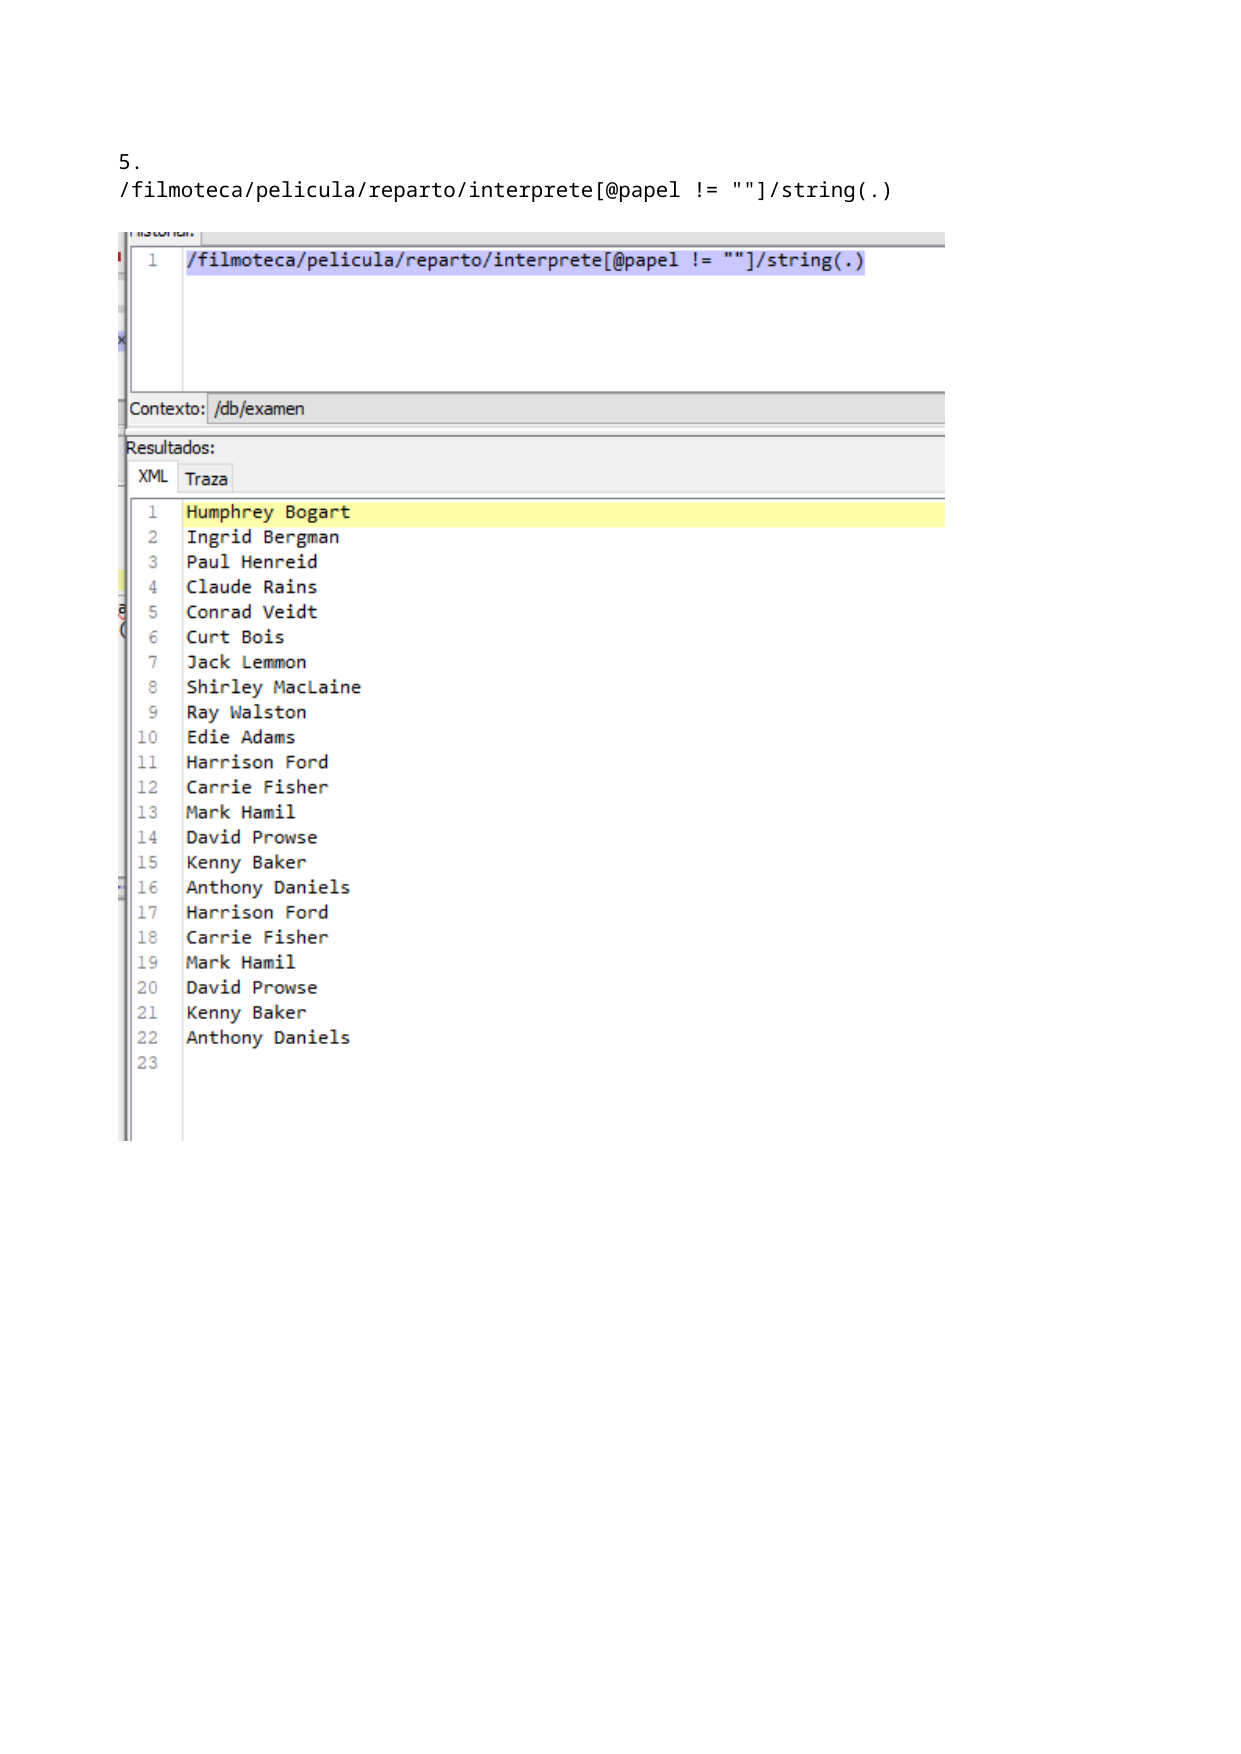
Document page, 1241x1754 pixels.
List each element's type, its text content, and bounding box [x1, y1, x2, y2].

text /filmoteca/pelicula/reparto/interprete[@papel != ""]/string(.) [118, 175, 1122, 204]
picture [118, 232, 945, 1141]
text 5. [118, 147, 1122, 175]
